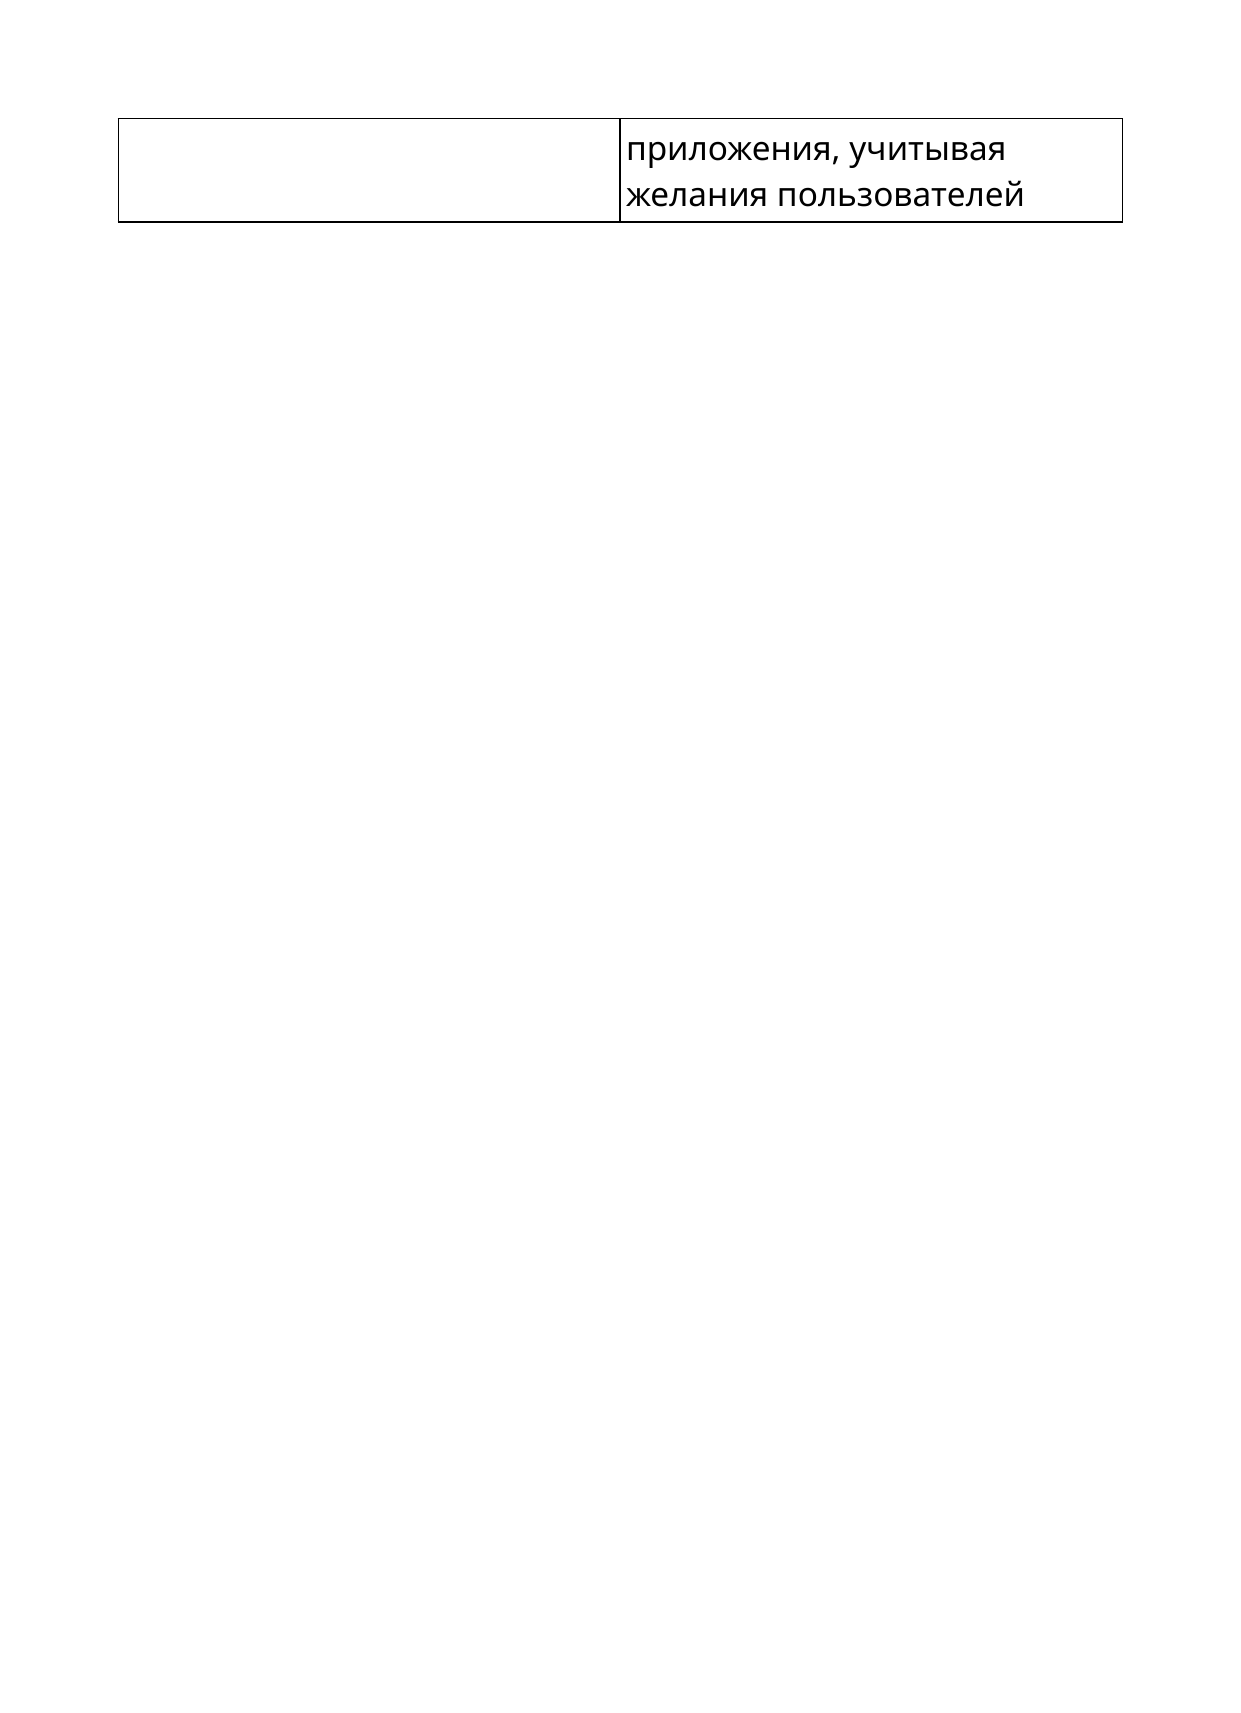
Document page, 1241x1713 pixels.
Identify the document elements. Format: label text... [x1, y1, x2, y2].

table_cell приложения, учитывая желания пользователей [621, 119, 1122, 221]
table_cell [119, 119, 619, 221]
